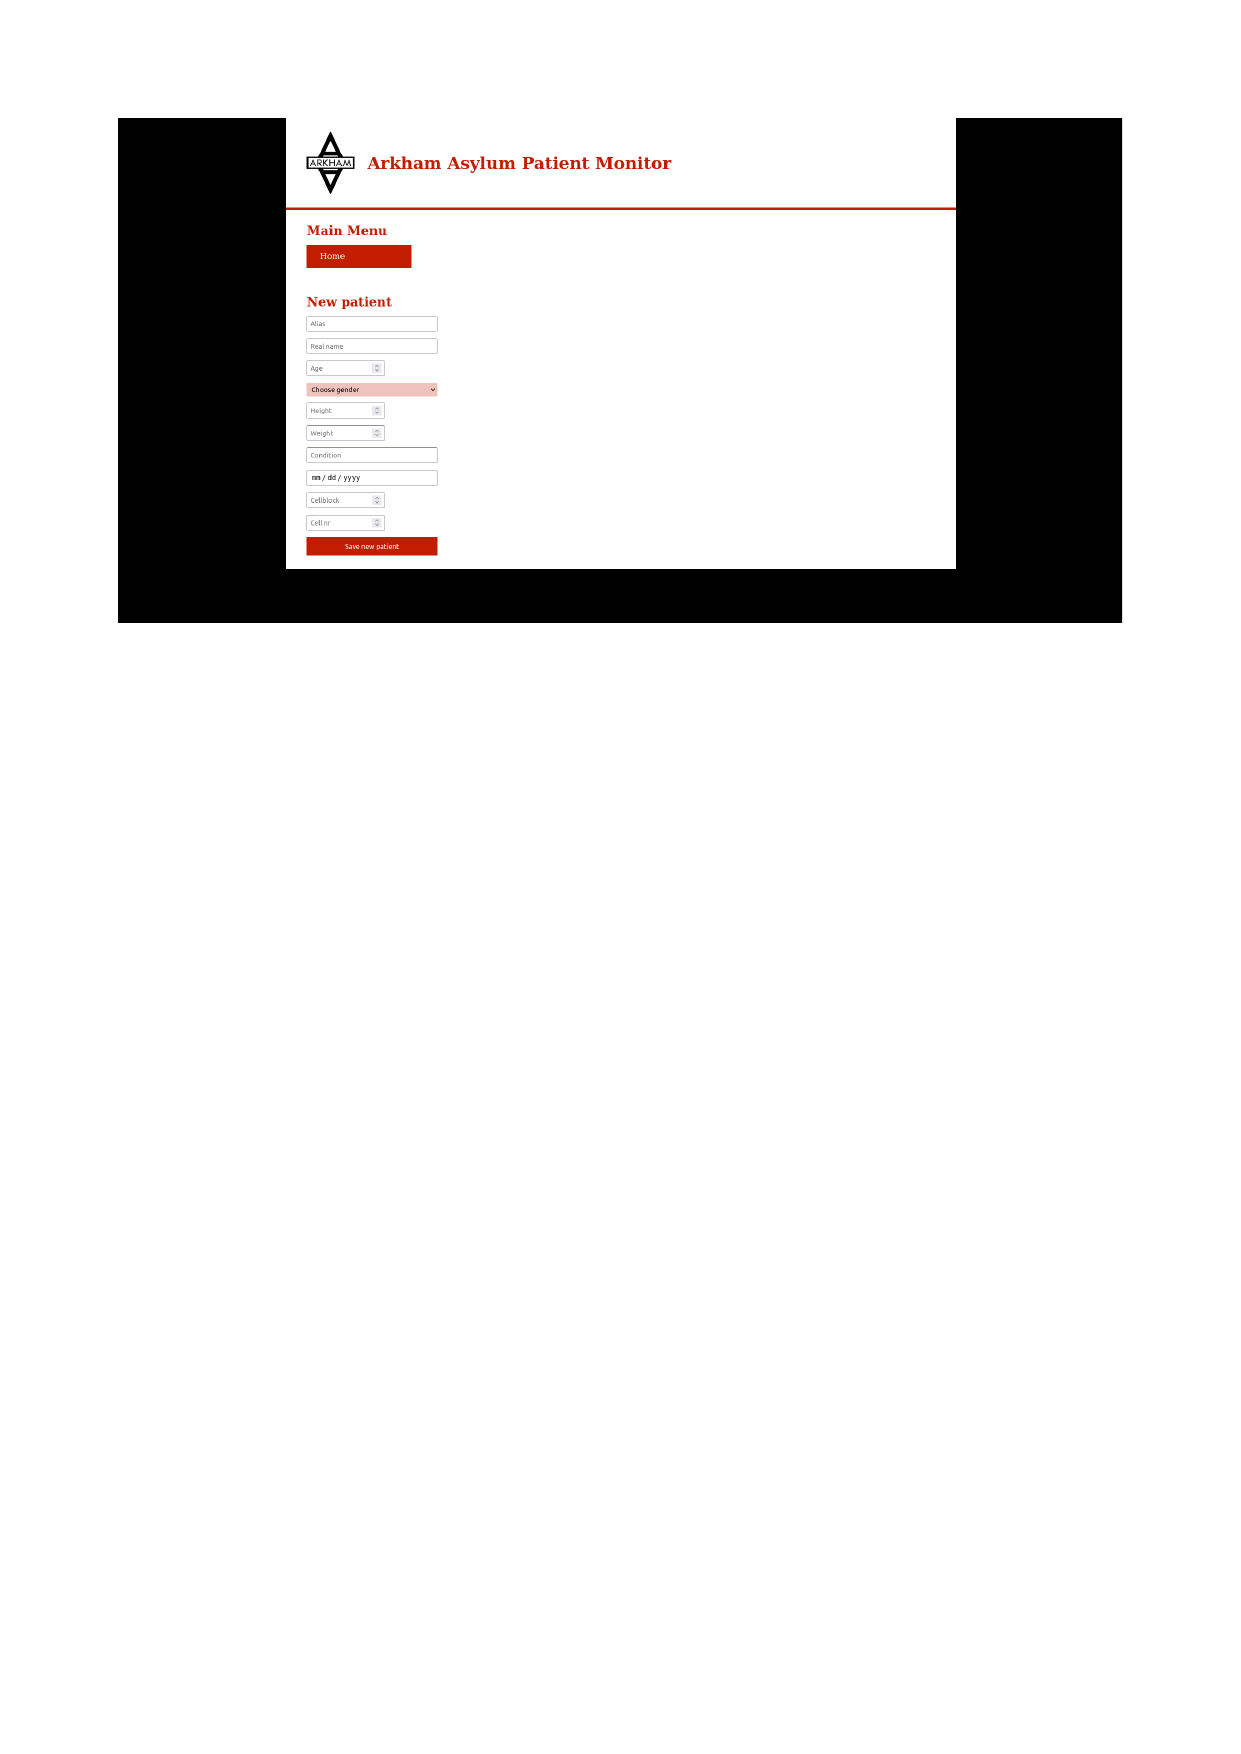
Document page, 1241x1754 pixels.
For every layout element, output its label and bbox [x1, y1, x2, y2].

picture [118, 118, 1123, 623]
